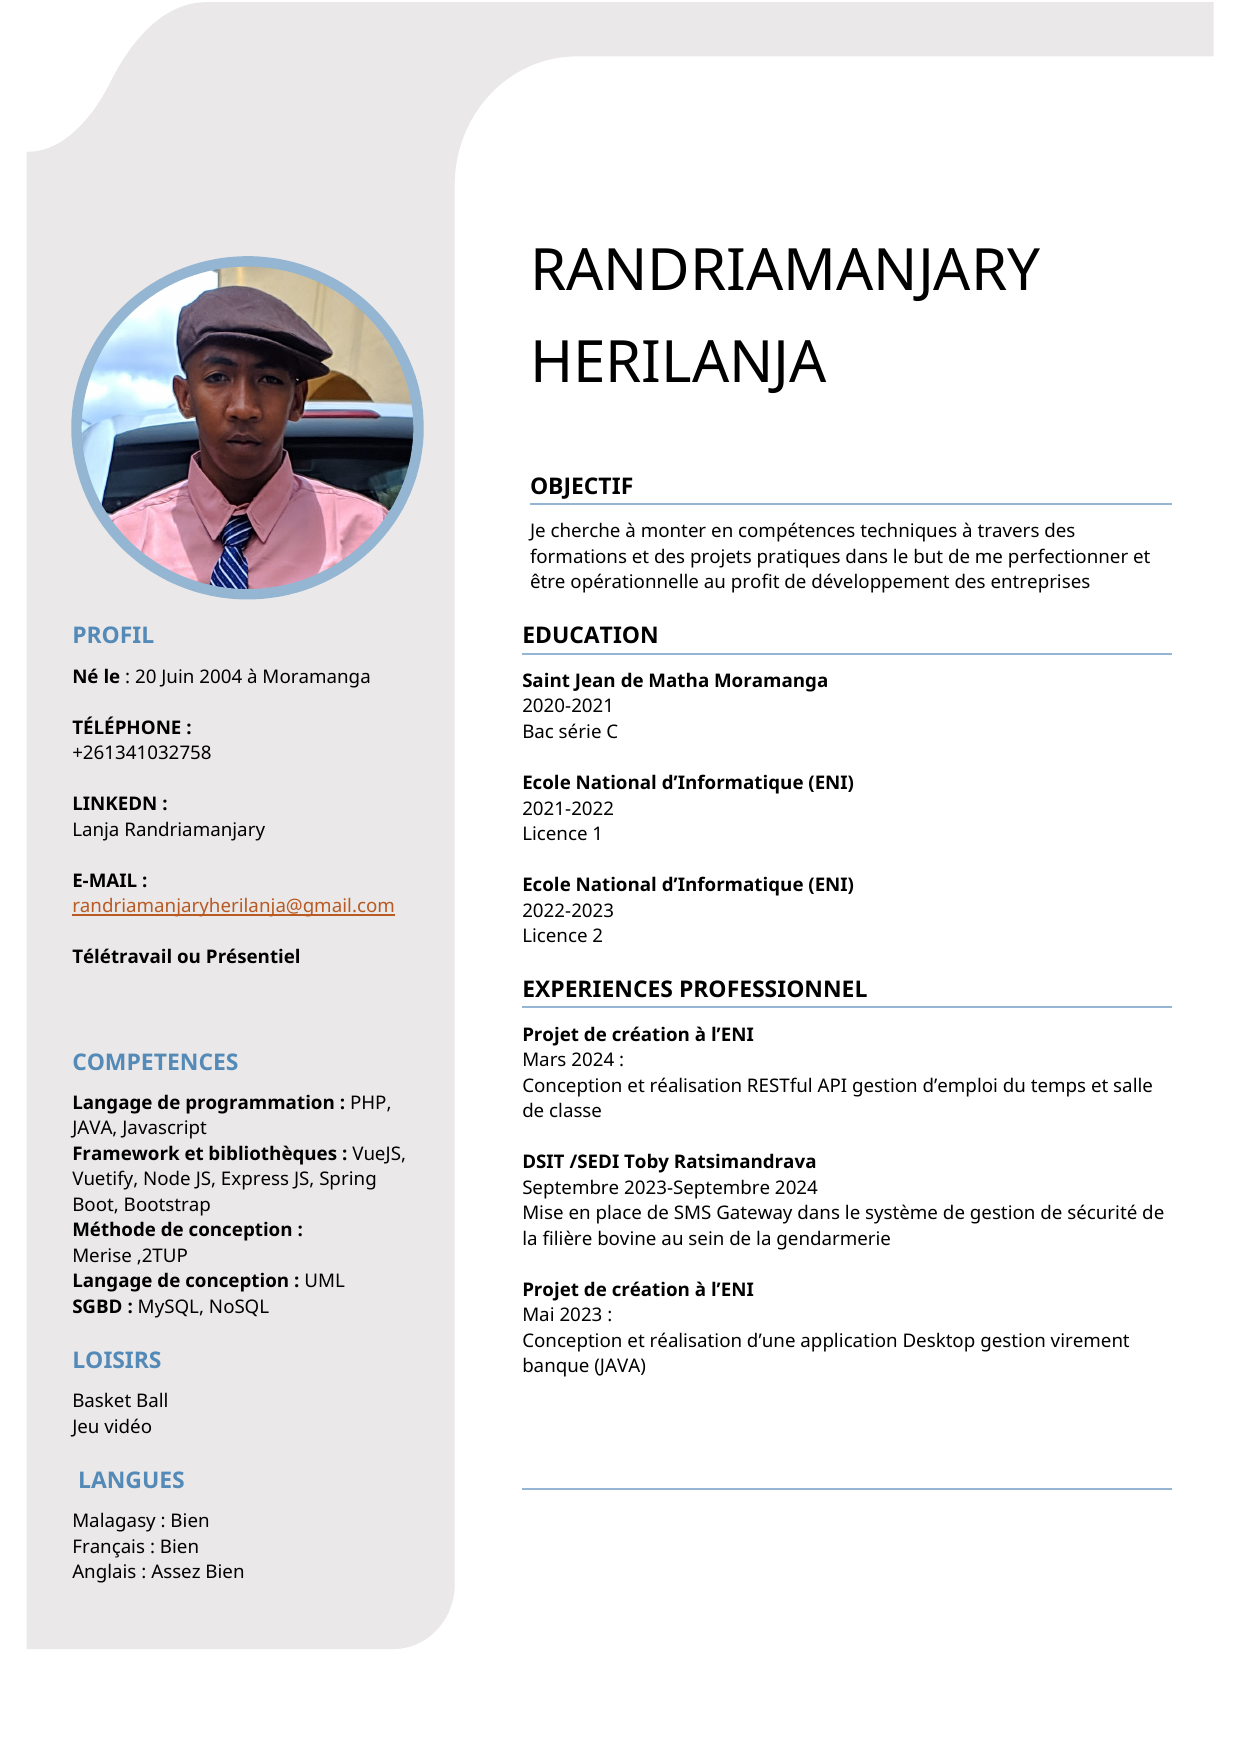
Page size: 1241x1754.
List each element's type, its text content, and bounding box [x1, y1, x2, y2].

table_header Randriamanjary herilanja objectif Je cherche à monter en compétences techniques à travers des formations et des projets pratiques dans le but de me perfectionner et être opérationnelle au profit de développement des entreprises [518, 135, 1184, 594]
table_header [455, 135, 518, 594]
table_header [60, 135, 69, 141]
table_cell [451, 594, 510, 1609]
table_cell education Saint Jean de Matha Moramanga 2020-2021 Bac série C Ecole National d’Informatique (ENI) 2021-2022 Licence 1 Ecole National d’Informatique (ENI) 2022-2023 Licence 2 EXPERIENCES PROFESSIONNEL Projet de création à l’ENI Mars 2024 : Conception et réalisation RESTful API gestion d’emploi du temps et salle de classe DSIT /SEDI Toby Ratsimandrava Septembre 2023-Septembre 2024 Mise en place de SMS Gateway dans le système de gestion de sécurité de la filière bovine au sein de la gendarmerie Projet de création à l’ENI Mai 2023 : Conception et réalisation d’une application Desktop gestion virement banque (JAVA) [510, 594, 1184, 1609]
